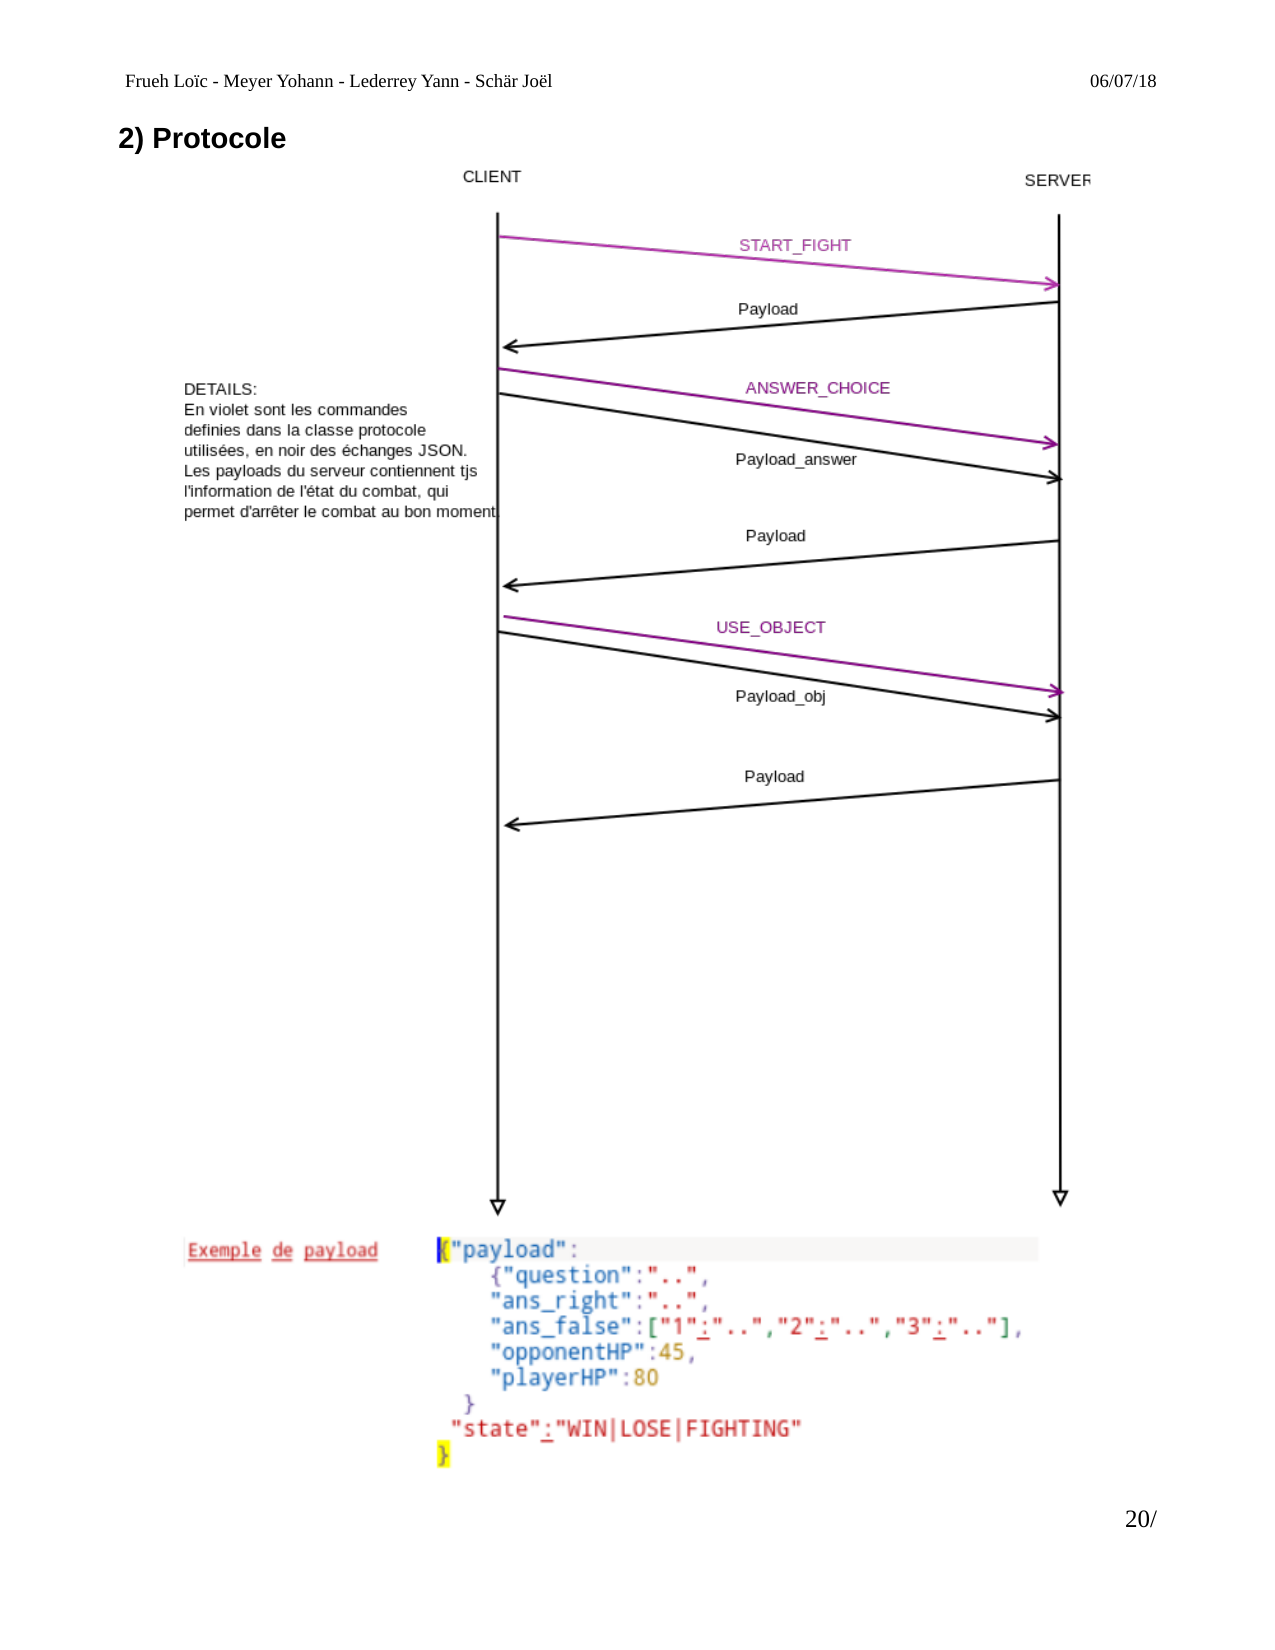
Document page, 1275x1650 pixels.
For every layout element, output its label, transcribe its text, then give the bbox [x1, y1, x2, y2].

picture [184, 167, 1091, 1219]
subtitle 2) Protocole [118, 121, 1157, 155]
picture [176, 1235, 1052, 1481]
